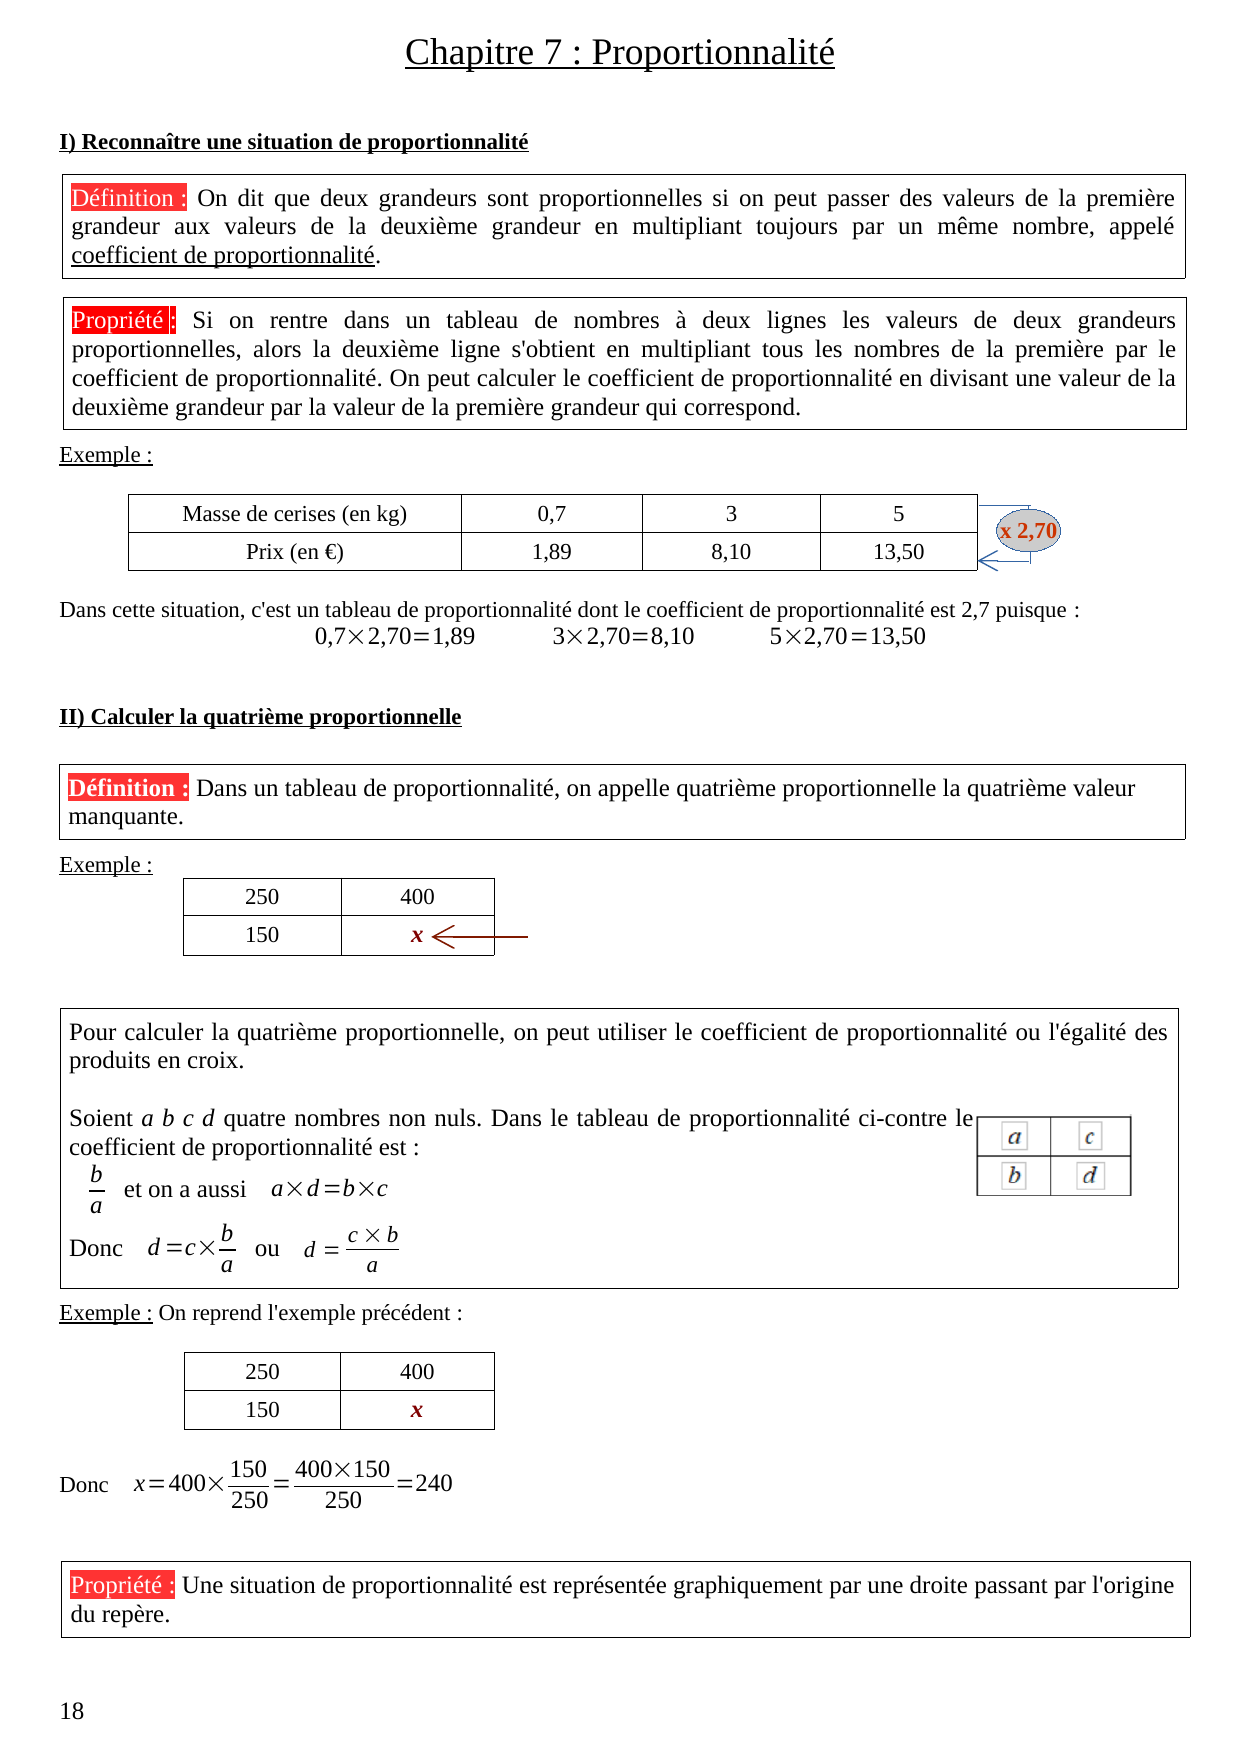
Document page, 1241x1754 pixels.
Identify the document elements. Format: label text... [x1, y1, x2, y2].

table_header 250 [184, 879, 341, 915]
table_cell 1,89 [462, 533, 642, 570]
table_header 250 [185, 1353, 340, 1390]
text Propriété : Si on rentre dans un tableau de nombres à deux lignes les valeurs de deux grandeurs proportionnelles, alors la deuxième ligne s'obtient en multipliant tous les nombres de la première par le coefficient de proportionnalité. On peut calculer le coefficient de proportionnalité en divisant une valeur de la deuxième grandeur par la valeur de la première grandeur qui correspond. [72, 306, 1177, 421]
table_cell Prix (en €) [129, 533, 461, 570]
text Définition : On dit que deux grandeurs sont proportionnelles si on peut passer des valeurs de la première grandeur aux valeurs de la deuxième grandeur en multipliant toujours par un même nombre, appelé coefficient de proportionnalité. [71, 183, 1176, 269]
text Donc [59, 1456, 1181, 1515]
text Exemple : [59, 154, 1181, 468]
text Pour calculer la quatrième proportionnelle, on peut utiliser le coefficient de proportionnalité ou l'égalité des produits en croix. [69, 1017, 1169, 1074]
table_header 5 [821, 495, 977, 532]
table_header 3 [643, 495, 820, 532]
text Exemple : [64, 298, 1186, 429]
picture [974, 1114, 1133, 1196]
text Définition : Dans un tableau de proportionnalité, on appelle quatrième proportionnelle la quatrième valeur manquante. [68, 773, 1176, 830]
text Dans cette situation, c'est un tableau de proportionnalité dont le coefficient de proportionnalité est 2,7 puisque : [59, 596, 1181, 623]
table_header 400 [342, 879, 494, 915]
table_header 400 [341, 1353, 494, 1390]
text Exemple : [59, 840, 1181, 877]
text Soient a b c d quatre nombres non nuls. Dans le tableau de proportionnalité ci-contre le coefficient de proportionnalité est : [69, 1103, 1169, 1161]
text Exemple : [63, 175, 1185, 278]
table_cell [342, 916, 494, 954]
text I) Reconnaître une situation de proportionnalité [59, 128, 1181, 154]
text [60, 765, 1185, 839]
table_header Masse de cerises (en kg) [129, 495, 461, 532]
text Propriété : Une situation de proportionnalité est représentée graphiquement par une droite passant par l'origine du repère. [70, 1570, 1181, 1628]
text Chapitre 7 : Proportionnalité [59, 29, 1181, 73]
text Donc ou [69, 1219, 1169, 1279]
table_cell 150 [185, 1391, 340, 1429]
text Exemple : On reprend l'exemple précédent : [59, 981, 1181, 1326]
table_cell 8,10 [643, 533, 820, 570]
table_header 0,7 [462, 495, 642, 532]
text II) Calculer la quatrième proportionnelle [59, 703, 1181, 729]
text et on a aussi [69, 1161, 1169, 1219]
table_cell 150 [184, 916, 341, 954]
text [59, 729, 1181, 764]
table_cell [341, 1391, 494, 1429]
table_cell 13,50 [821, 533, 977, 570]
